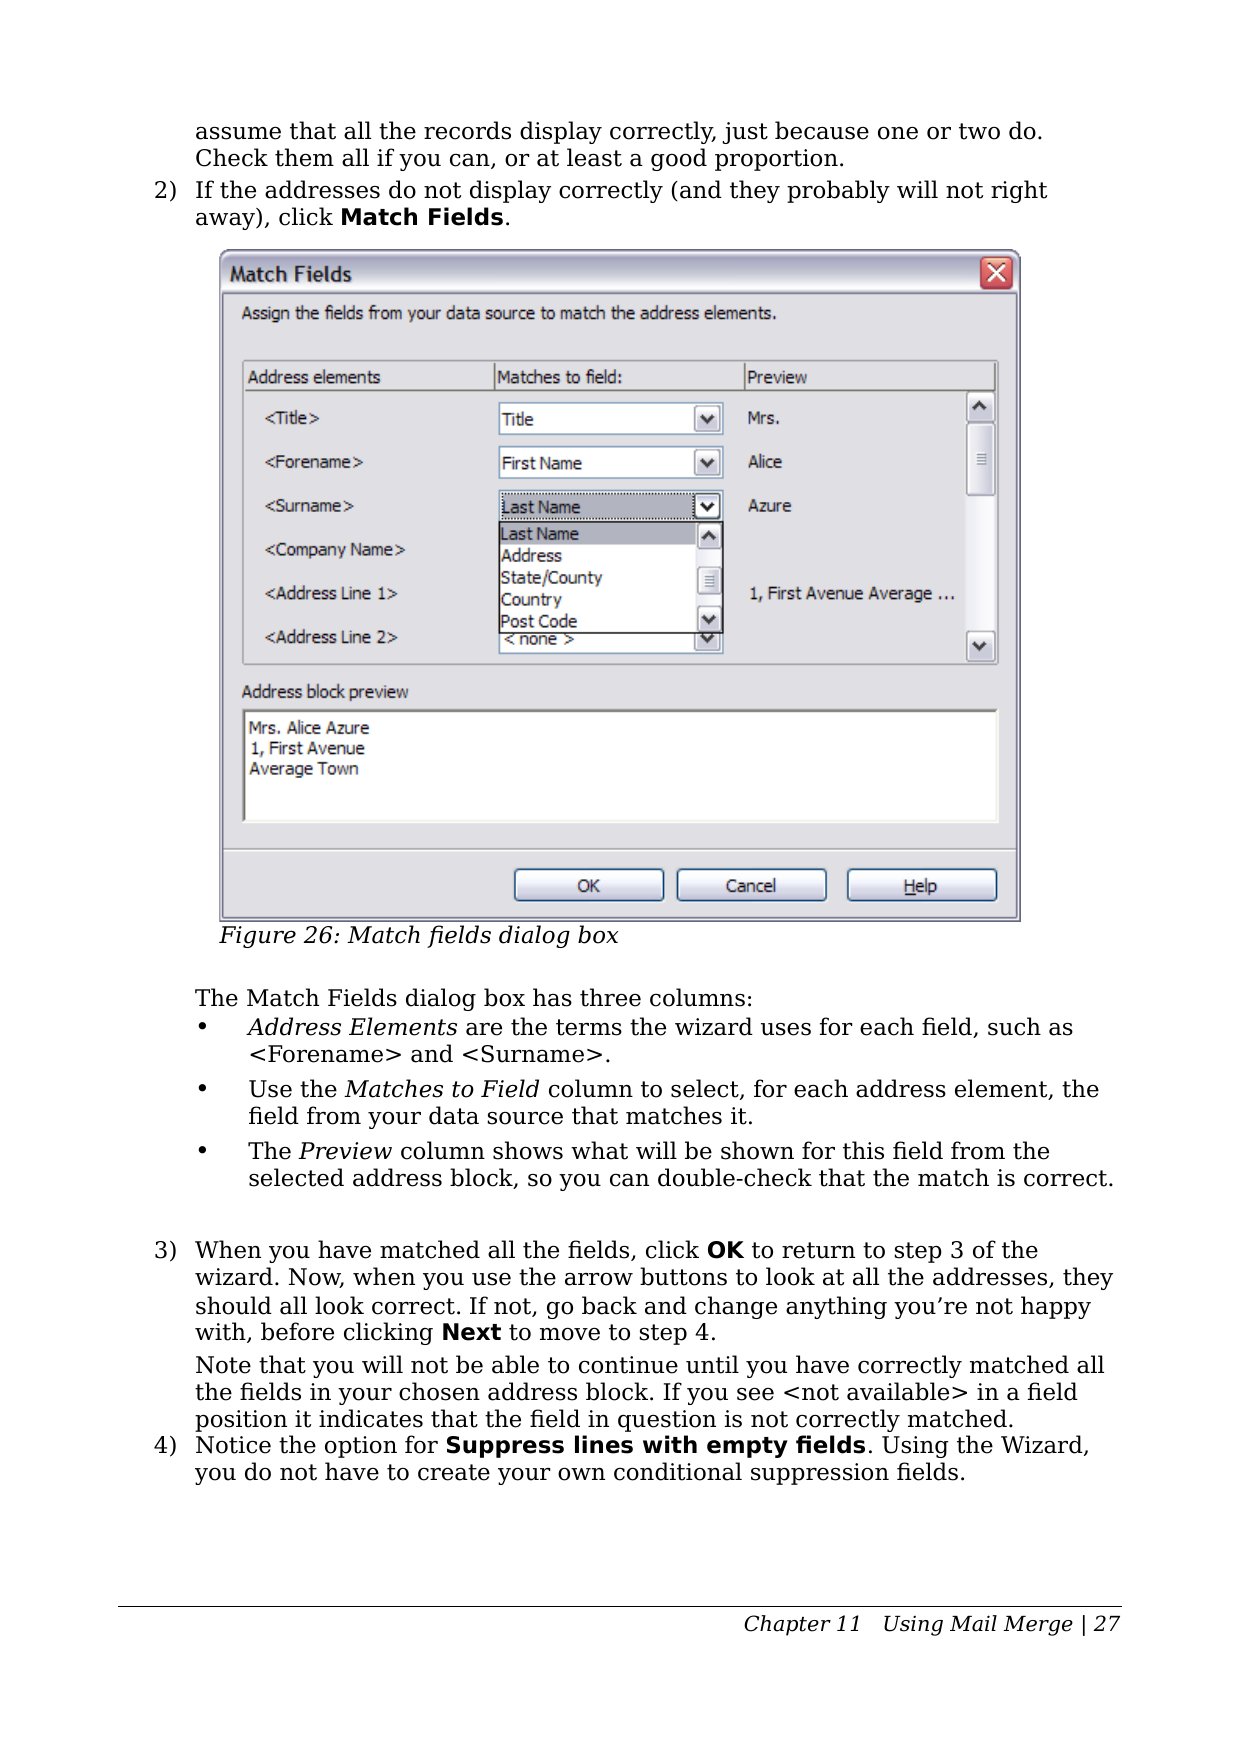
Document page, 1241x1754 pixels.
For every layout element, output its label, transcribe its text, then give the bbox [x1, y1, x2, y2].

list assume that all the records display correctly, just because one or two do. Check them all if you can, or at least a good proportion. [177, 118, 1122, 171]
list Note that you will not be able to continue until you have correctly matched all the fields in your chosen address block. If you see <not available> in a field position it indicates that the field in question is not correctly matched. [195, 1352, 1122, 1432]
list Notice the option for Suppress lines with empty fields. Using the Wizard, you do not have to create your own conditional suppression fields. [177, 1432, 1122, 1486]
text Figure 26: Match fields dialog box [219, 922, 1021, 948]
picture [219, 249, 1021, 922]
list If the addresses do not display correctly (and they probably will not right away), click Match Fields. [177, 178, 1122, 231]
list The Preview column shows what will be shown for this field from the selected address block, so you can double-check that the match is correct. [195, 1136, 1122, 1192]
list Address Elements are the terms the wizard uses for each field, such as <Forename> and <Surname>. [195, 1012, 1122, 1068]
list When you have matched all the fields, click OK to return to step 3 of the wizard. Now, when you use the arrow buttons to look at all the addresses, they should all look correct. If not, go back and change anything you’re not happy with, before clicking Next to move to step 4. [177, 1237, 1122, 1346]
list Use the Matches to Field column to select, for each address element, the field from your data source that matches it. [195, 1074, 1122, 1130]
list The Match Fields dialog box has three columns: [195, 985, 1122, 1012]
